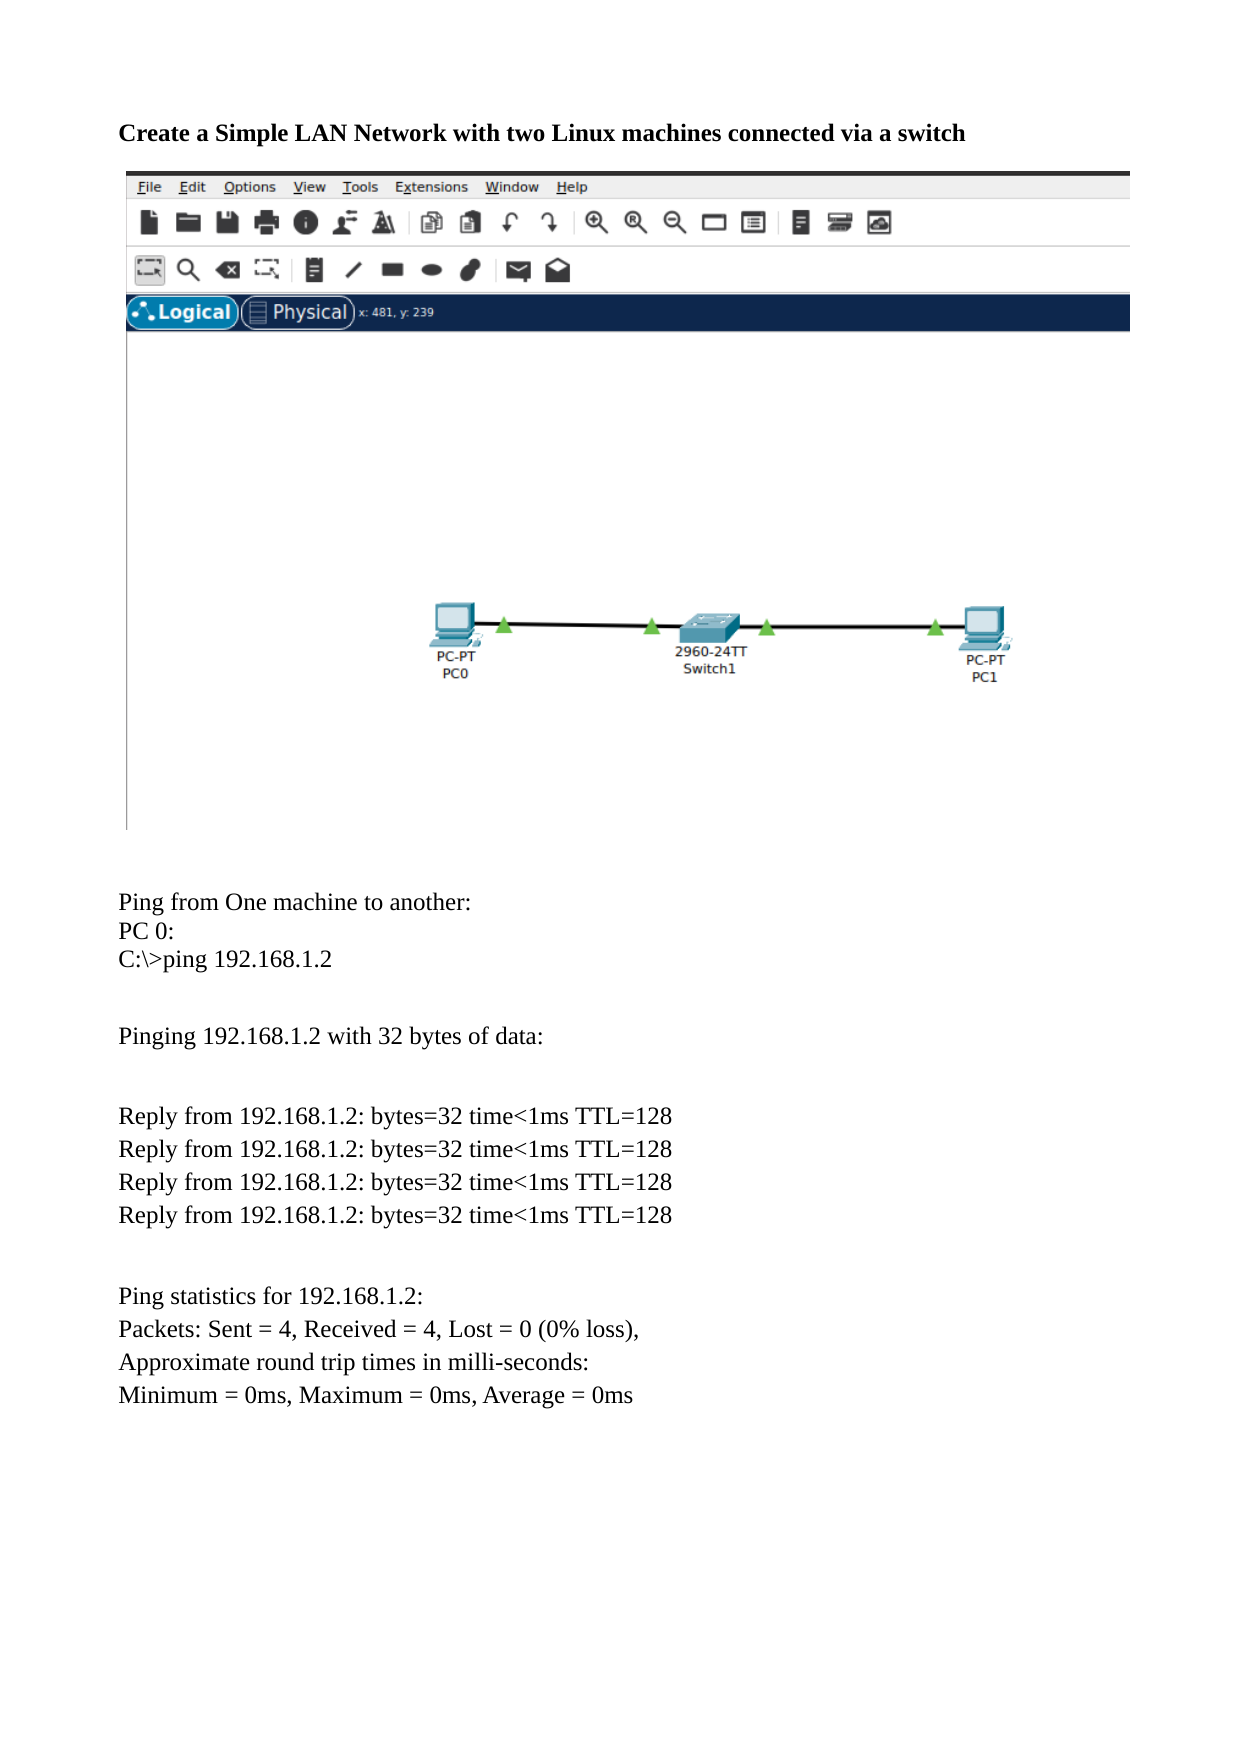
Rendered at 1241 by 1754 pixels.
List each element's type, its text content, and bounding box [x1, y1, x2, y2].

text Reply from 192.168.1.2: bytes=32 time<1ms TTL=128 [118, 1134, 1122, 1163]
text Pinging 192.168.1.2 with 32 bytes of data: [118, 1021, 1122, 1049]
text Minimum = 0ms, Maximum = 0ms, Average = 0ms [118, 1380, 1122, 1409]
text Reply from 192.168.1.2: bytes=32 time<1ms TTL=128 [118, 1167, 1122, 1196]
text Create a Simple LAN Network with two Linux machines connected via a switch [118, 118, 1122, 147]
text Packets: Sent = 4, Received = 4, Lost = 0 (0% loss), [118, 1314, 1122, 1343]
text Approximate round trip times in milli-seconds: [118, 1347, 1122, 1376]
text Reply from 192.168.1.2: bytes=32 time<1ms TTL=128 [118, 1201, 1122, 1229]
text Ping from One machine to another: PC 0: C:\>ping 192.168.1.2 [118, 887, 1122, 973]
picture [126, 171, 1130, 830]
text Ping statistics for 192.168.1.2: [118, 1281, 1122, 1310]
text Reply from 192.168.1.2: bytes=32 time<1ms TTL=128 [118, 1101, 1122, 1130]
